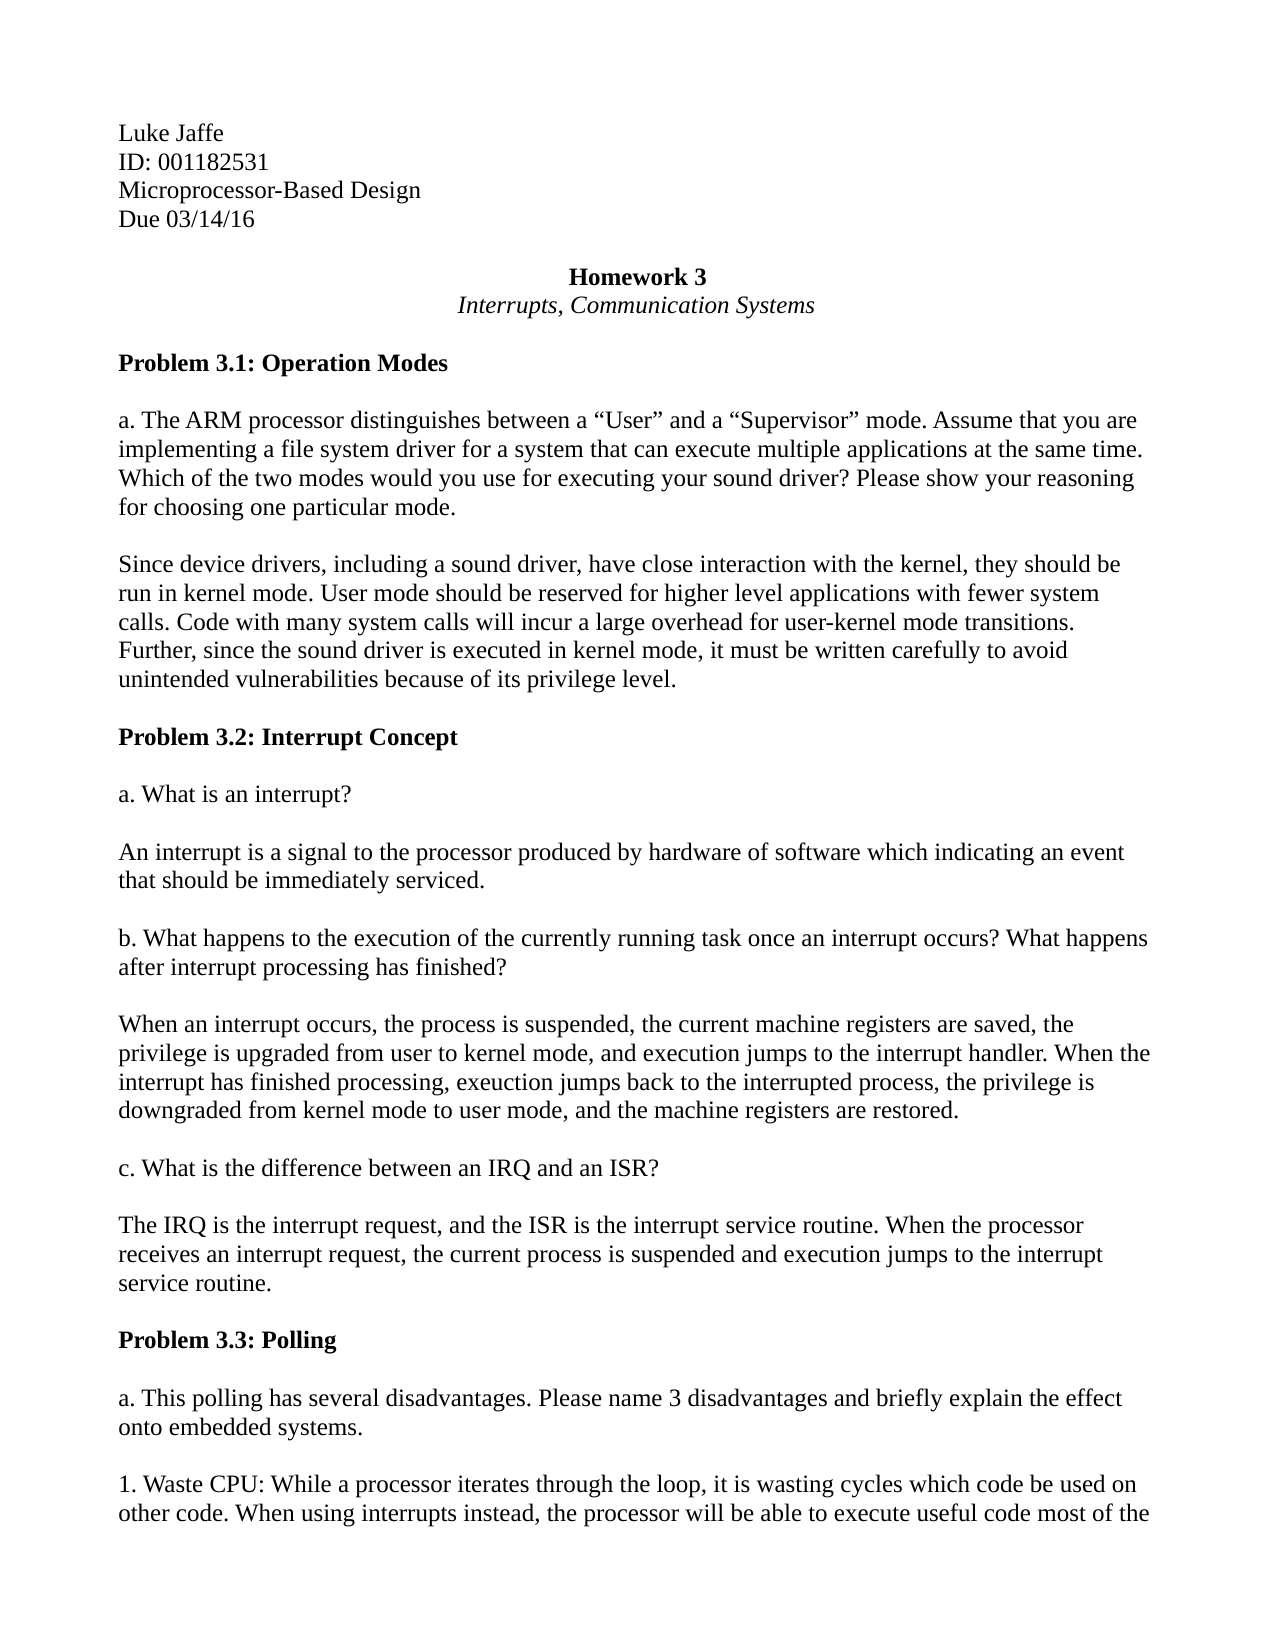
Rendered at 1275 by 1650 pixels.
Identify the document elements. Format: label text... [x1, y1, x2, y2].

text a. What is an interrupt? [118, 779, 1157, 808]
text Problem 3.1: Operation Modes [118, 348, 1157, 377]
text When an interrupt occurs, the process is suspended, the current machine registers are saved, the privilege is upgraded from user to kernel mode, and execution jumps to the interrupt handler. When the interrupt has finished processing, exeuction jumps back to the interrupted process, the privilege is downgraded from kernel mode to user mode, and the machine registers are restored. [118, 1009, 1157, 1124]
text ID: 001182531 [118, 147, 1157, 176]
text Homework 3 [118, 262, 1157, 291]
text Problem 3.3: Polling [118, 1326, 1157, 1354]
text Problem 3.2: Interrupt Concept [118, 722, 1157, 751]
text a. This polling has several disadvantages. Please name 3 disadvantages and briefly explain the effect onto embedded systems. [118, 1383, 1157, 1441]
text a. The ARM processor distinguishes between a “User” and a “Supervisor” mode. Assume that you are implementing a file system driver for a system that can execute multiple applications at the same time. Which of the two modes would you use for executing your sound driver? Please show your reasoning for choosing one particular mode. [118, 406, 1157, 521]
text 1. Waste CPU: While a processor iterates through the loop, it is wasting cycles which code be used on other code. When using interrupts instead, the processor will be able to execute useful code most of the [118, 1469, 1157, 1527]
text Microprocessor-Based Design [118, 176, 1157, 204]
text Due 03/14/16 [118, 204, 1157, 233]
text Interrupts, Communication Systems [118, 291, 1157, 319]
text Luke Jaffe [118, 118, 1157, 147]
text An interrupt is a signal to the processor produced by hardware of software which indicating an event that should be immediately serviced. [118, 837, 1157, 894]
text The IRQ is the interrupt request, and the ISR is the interrupt service routine. When the processor receives an interrupt request, the current process is suspended and execution jumps to the interrupt service routine. [118, 1211, 1157, 1297]
text c. What is the difference between an IRQ and an ISR? [118, 1153, 1157, 1182]
text Since device drivers, including a sound driver, have close interaction with the kernel, they should be run in kernel mode. User mode should be reserved for higher level applications with fewer system calls. Code with many system calls will incur a large overhead for user-kernel mode transitions. Further, since the sound driver is executed in kernel mode, it must be written carefully to avoid unintended vulnerabilities because of its privilege level. [118, 549, 1157, 693]
text b. What happens to the execution of the currently running task once an interrupt occurs? What happens after interrupt processing has finished? [118, 923, 1157, 981]
